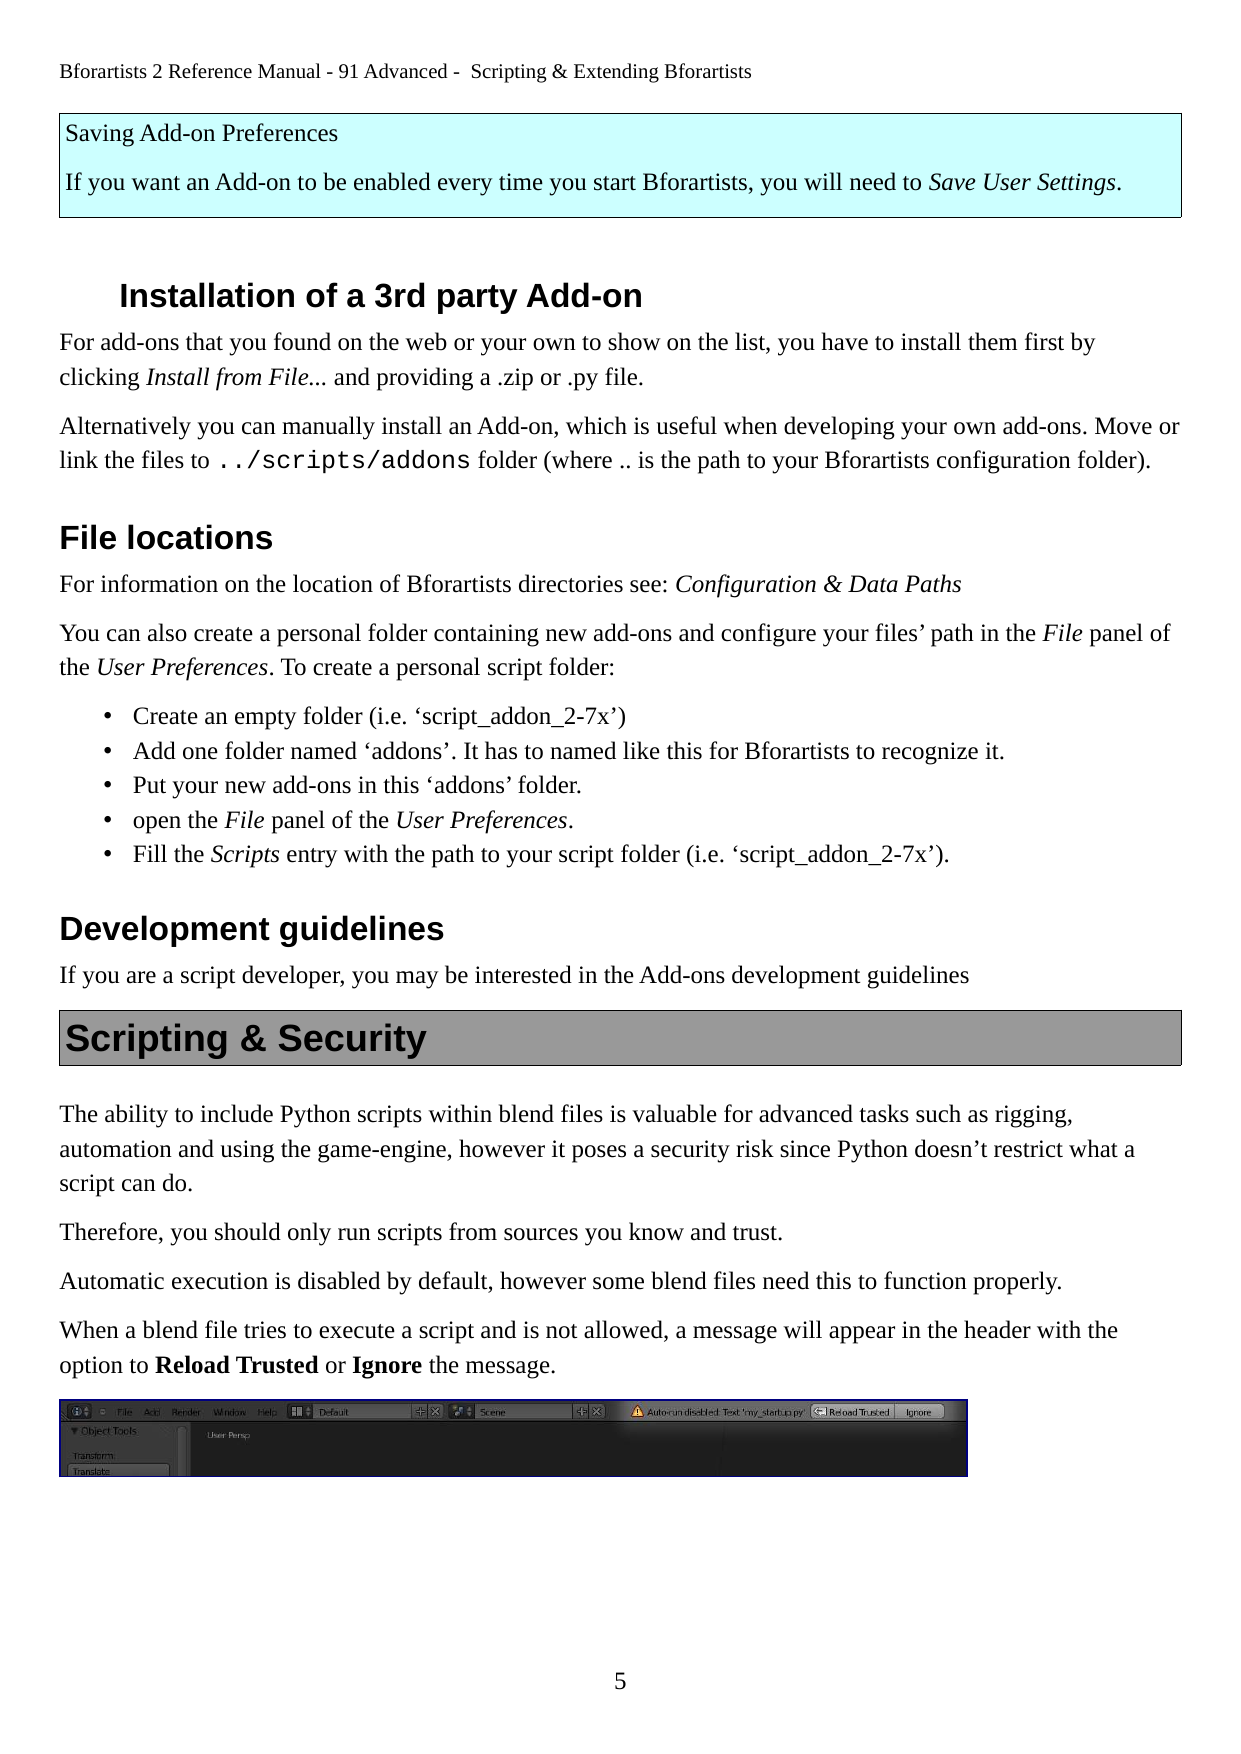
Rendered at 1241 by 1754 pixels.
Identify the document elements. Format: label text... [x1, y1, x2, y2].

subtitle Development guidelines [59, 909, 1181, 948]
list Add one folder named ‘addons’. It has to named like this for Bforartists to recognize it. [103, 736, 1181, 765]
text For information on the location of Bforartists directories see: Configuration & Data Paths [59, 569, 1181, 598]
subtitle Installation of a 3rd party Add-on [59, 237, 1181, 315]
text Automatic execution is disabled by default, however some blend files need this to function properly. [59, 1266, 1181, 1295]
table_cell Saving Add-on Preferences If you want an Add-on to be enabled every time you start Bforartists, you will need to Save User Settings. [60, 114, 1181, 217]
list Create an empty folder (i.e. ‘script_addon_2-7x’) [103, 701, 1181, 730]
text You can also create a personal folder containing new add-ons and configure your files’ path in the File panel of the User Preferences. To create a personal script folder: [59, 618, 1181, 681]
table_header Scripting & Security [60, 1011, 1181, 1065]
text For add-ons that you found on the web or your own to show on the list, you have to install them first by clicking Install from File... and providing a .zip or .py file. [59, 327, 1181, 391]
list Fill the Scripts entry with the path to your script folder (i.e. ‘script_addon_2-7x’). [103, 839, 1181, 868]
text When a blend file tries to execute a script and is not allowed, a message will appear in the header with the option to Reload Trusted or Ignore the message. [59, 1315, 1181, 1379]
list open the File panel of the User Preferences. [103, 805, 1181, 834]
text If you are a script developer, you may be interested in the Add-ons development guidelines [59, 960, 1181, 989]
picture [61, 1401, 966, 1476]
text The ability to include Python scripts within blend files is valuable for advanced tasks such as rigging, automation and using the game-engine, however it poses a security risk since Python doesn’t restrict what a script can do. [59, 1099, 1181, 1197]
text Alternatively you can manually install an Add-on, which is useful when developing your own add-ons. Move or link the files to ../scripts/addons folder (where .. is the path to your Bforartists configuration folder). [59, 411, 1181, 476]
subtitle File locations [59, 518, 1181, 556]
text Therefore, you should only run scripts from sources you know and trust. [59, 1217, 1181, 1246]
list Put your new add-ons in this ‘addons’ folder. [103, 770, 1181, 799]
